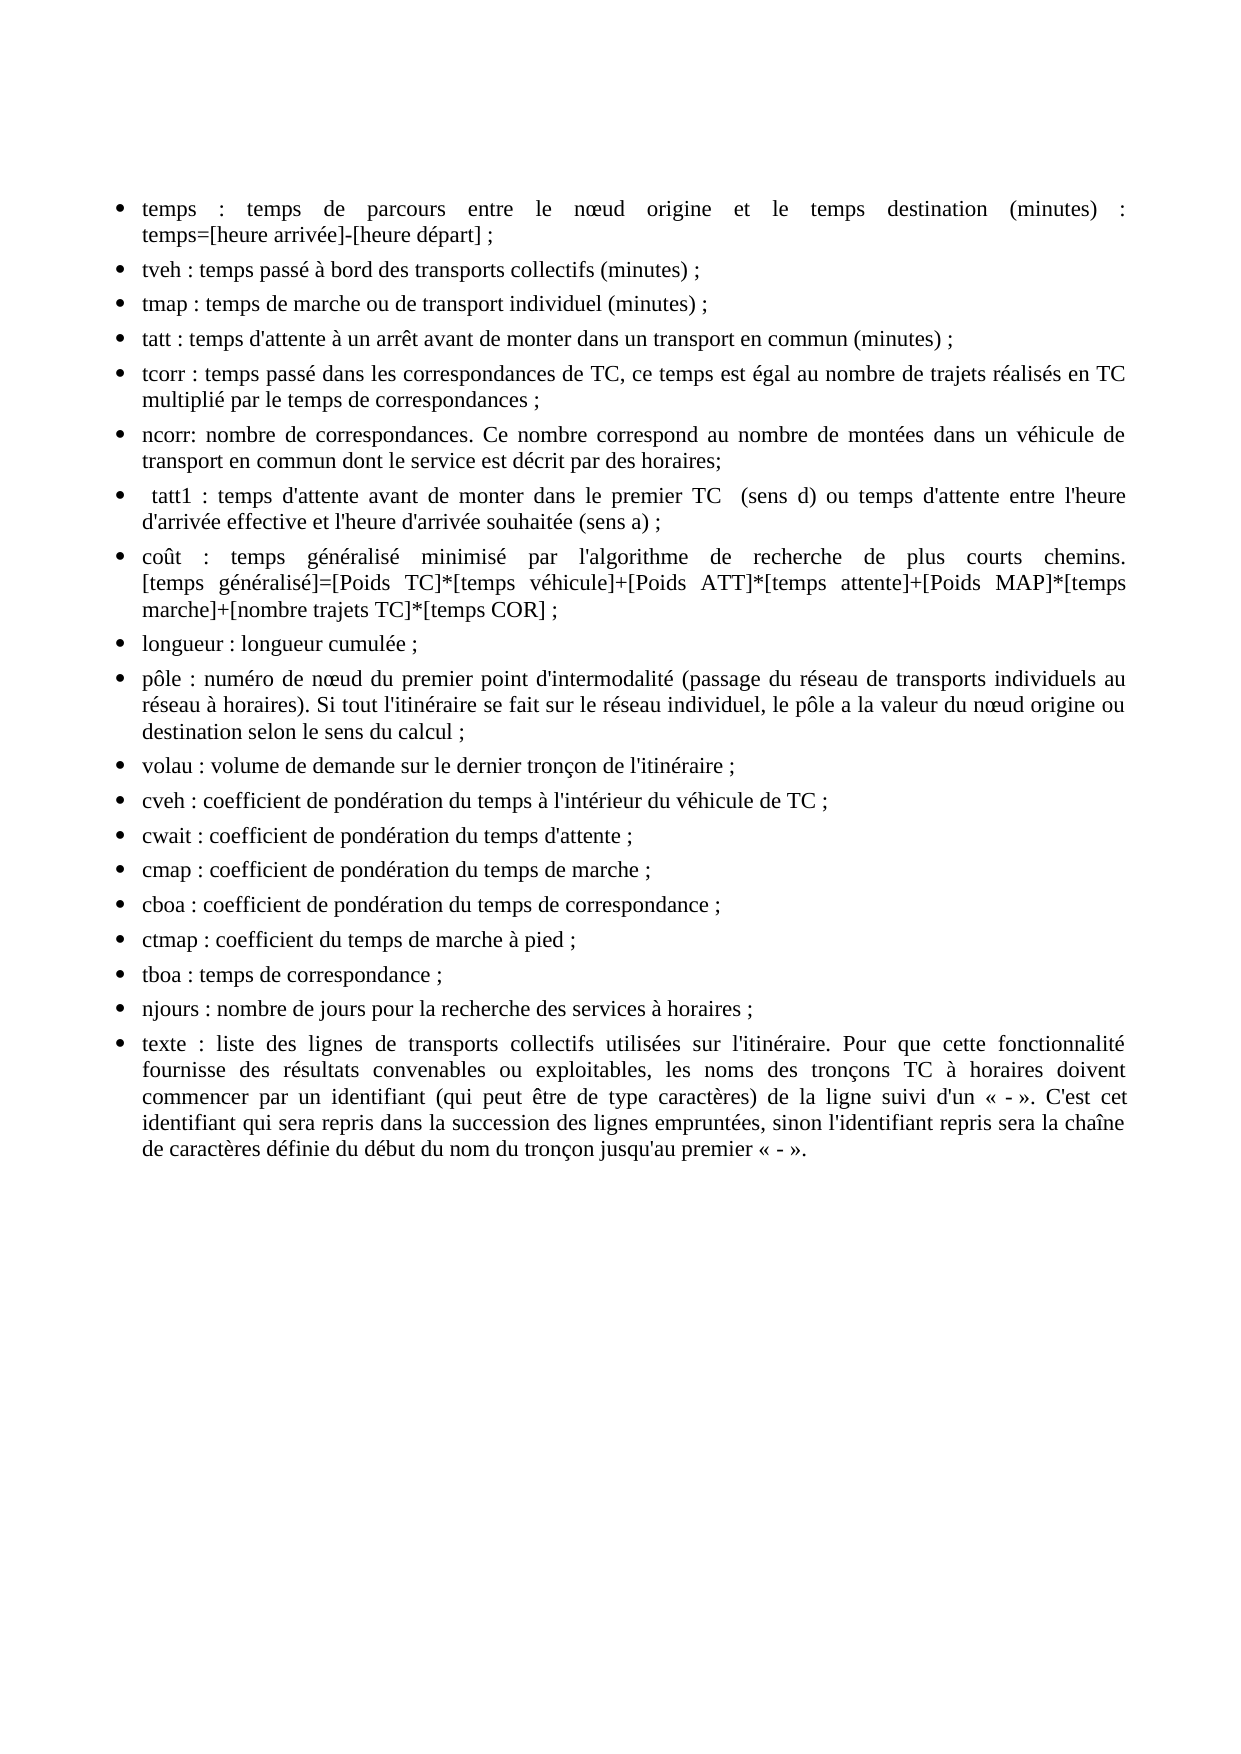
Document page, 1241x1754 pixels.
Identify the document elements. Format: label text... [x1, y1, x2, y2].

list tveh : temps passé à bord des transports collectifs (minutes) ; [116, 256, 1127, 282]
list cwait : coefficient de pondération du temps d'attente ; [116, 822, 1127, 848]
list tboa : temps de correspondance ; [116, 961, 1127, 987]
list cveh : coefficient de pondération du temps à l'intérieur du véhicule de TC ; [116, 787, 1127, 813]
list longueur : longueur cumulée ; [116, 630, 1127, 657]
list tmap : temps de marche ou de transport individuel (minutes) ; [116, 291, 1127, 317]
list tatt : temps d'attente à un arrêt avant de monter dans un transport en commun (minutes) ; [116, 325, 1127, 352]
list pôle : numéro de nœud du premier point d'intermodalité (passage du réseau de transports individuels au réseau à horaires). Si tout l'itinéraire se fait sur le réseau individuel, le pôle a la valeur du nœud origine ou destination selon le sens du calcul ; [116, 665, 1127, 744]
list tatt1 : temps d'attente avant de monter dans le premier TC (sens d) ou temps d'attente entre l'heure d'arrivée effective et l'heure d'arrivée souhaitée (sens a) ; [116, 482, 1127, 535]
list texte : liste des lignes de transports collectifs utilisées sur l'itinéraire. Pour que cette fonctionnalité fournisse des résultats convenables ou exploitables, les noms des tronçons TC à horaires doivent commencer par un identifiant (qui peut être de type caractères) de la ligne suivi d'un « - ». C'est cet identifiant qui sera repris dans la succession des lignes empruntées, sinon l'identifiant repris sera la chaîne de caractères définie du début du nom du tronçon jusqu'au premier « - ». [116, 1030, 1127, 1162]
list coût : temps généralisé minimisé par l'algorithme de recherche de plus courts chemins. [temps généralisé]=[Poids TC]*[temps véhicule]+[Poids ATT]*[temps attente]+[Poids MAP]*[temps marche]+[nombre trajets TC]*[temps COR] ; [116, 543, 1127, 622]
list cboa : coefficient de pondération du temps de correspondance ; [116, 891, 1127, 918]
list volau : volume de demande sur le dernier tronçon de l'itinéraire ; [116, 752, 1127, 779]
list ncorr: nombre de correspondances. Ce nombre correspond au nombre de montées dans un véhicule de transport en commun dont le service est décrit par des horaires; [116, 421, 1127, 474]
list tcorr : temps passé dans les correspondances de TC, ce temps est égal au nombre de trajets réalisés en TC multiplié par le temps de correspondances ; [116, 360, 1127, 413]
list cmap : coefficient de pondération du temps de marche ; [116, 857, 1127, 883]
list njours : nombre de jours pour la recherche des services à horaires ; [116, 995, 1127, 1022]
list ctmap : coefficient du temps de marche à pied ; [116, 926, 1127, 952]
list temps : temps de parcours entre le nœud origine et le temps destination (minutes) : temps=[heure arrivée]-[heure départ] ; [116, 195, 1127, 247]
